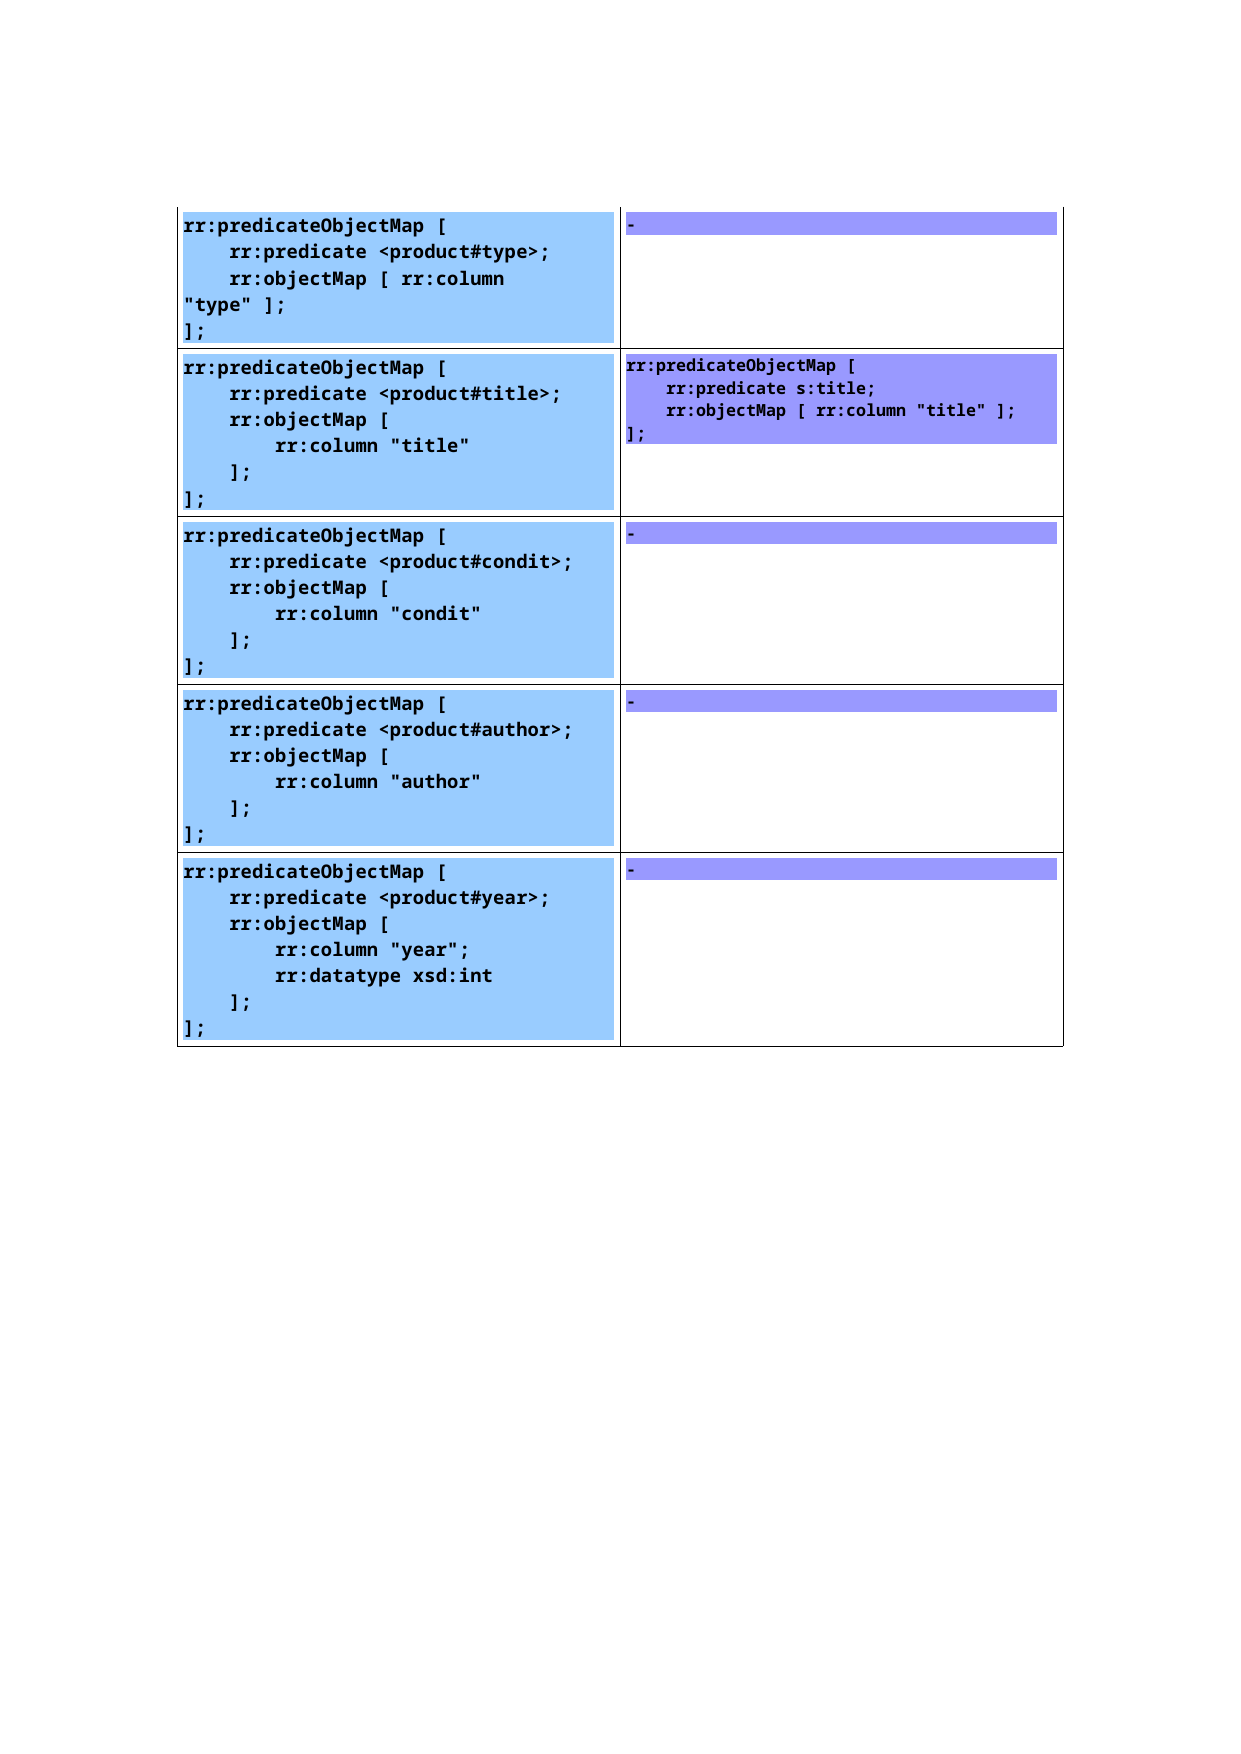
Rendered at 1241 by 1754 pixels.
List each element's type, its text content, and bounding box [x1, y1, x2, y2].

table_cell rr:predicateObjectMap [ rr:predicate <product#author>; rr:objectMap [ rr:column "author" ]; ]; [178, 685, 620, 852]
table_cell rr:predicateObjectMap [ rr:predicate s:title; rr:objectMap [ rr:column "title" ]; ]; [621, 349, 1063, 516]
table_cell - [621, 853, 1063, 1046]
table_cell rr:predicateObjectMap [ rr:predicate <product#title>; rr:objectMap [ rr:column "title" ]; ]; [178, 349, 620, 516]
table_cell - [621, 517, 1063, 684]
table_cell - [621, 685, 1063, 852]
table_cell rr:predicateObjectMap [ rr:predicate <product#year>; rr:objectMap [ rr:column "year"; rr:datatype xsd:int ]; ]; [178, 853, 620, 1046]
table_cell - [621, 207, 1063, 348]
table_cell rr:predicateObjectMap [ rr:predicate <product#type>; rr:objectMap [ rr:column "type" ]; ]; [178, 207, 620, 348]
table_cell rr:predicateObjectMap [ rr:predicate <product#condit>; rr:objectMap [ rr:column "condit" ]; ]; [178, 517, 620, 684]
